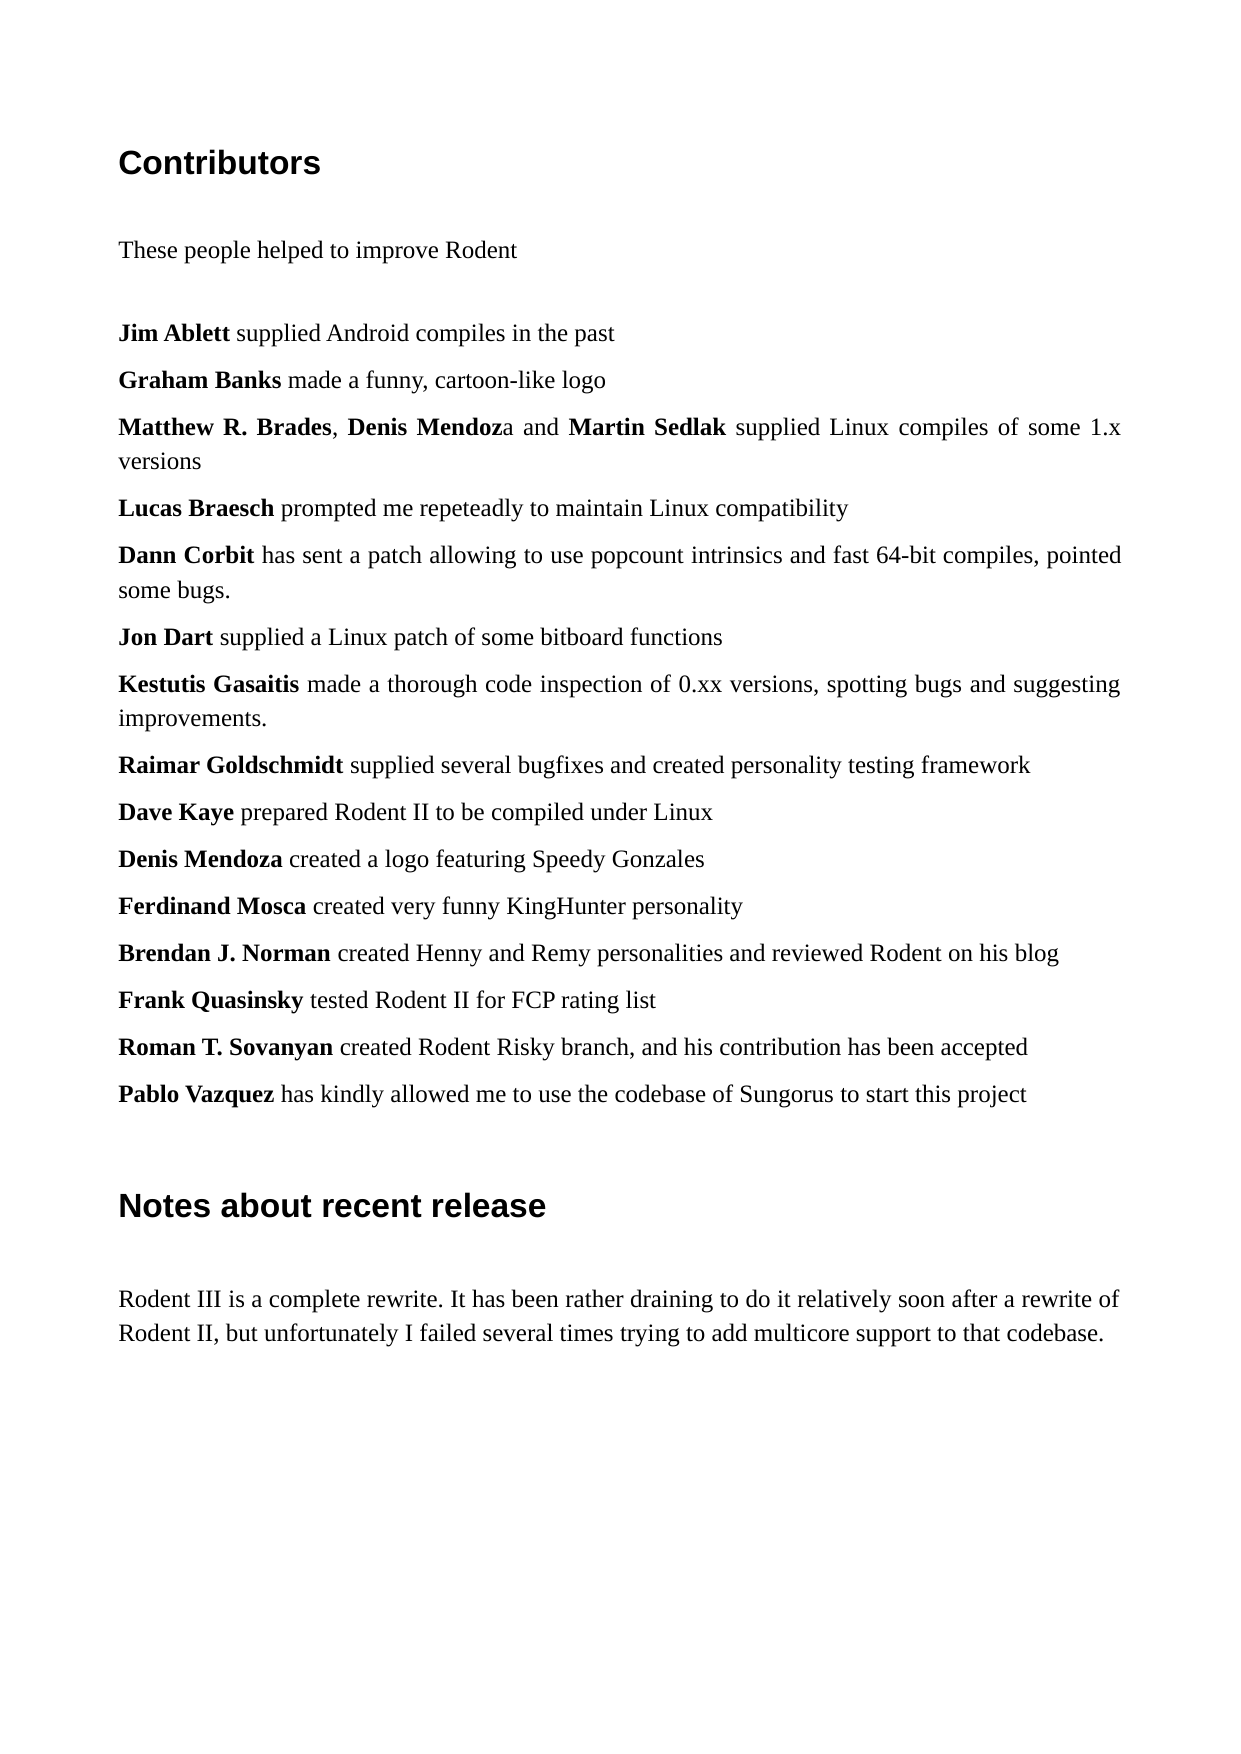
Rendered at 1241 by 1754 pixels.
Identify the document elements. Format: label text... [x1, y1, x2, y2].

text Jon Dart supplied a Linux patch of some bitboard functions [118, 622, 1122, 651]
text Graham Banks made a funny, cartoon-like logo [118, 365, 1122, 394]
text Raimar Goldschmidt supplied several bugfixes and created personality testing framework [118, 750, 1122, 779]
text Denis Mendoza created a logo featuring Speedy Gonzales [118, 844, 1122, 873]
subtitle Notes about recent release [118, 1186, 1122, 1224]
text These people helped to improve Rodent [118, 236, 1122, 264]
subtitle Contributors [118, 143, 1122, 182]
text Lucas Braesch prompted me repeteadly to maintain Linux compatibility [118, 493, 1122, 522]
text Brendan J. Norman created Henny and Remy personalities and reviewed Rodent on his blog [118, 938, 1122, 967]
text Pablo Vazquez has kindly allowed me to use the codebase of Sungorus to start this project [118, 1079, 1122, 1108]
text Kestutis Gasaitis made a thorough code inspection of 0.xx versions, spotting bugs and suggesting improvements. [118, 669, 1122, 732]
text Frank Quasinsky tested Rodent II for FCP rating list [118, 985, 1122, 1014]
text Matthew R. Brades, Denis Mendoza and Martin Sedlak supplied Linux compiles of some 1.x versions [118, 412, 1122, 475]
text Dave Kaye prepared Rodent II to be compiled under Linux [118, 797, 1122, 826]
text Jim Ablett supplied Android compiles in the past [118, 318, 1122, 347]
text Dann Corbit has sent a patch allowing to use popcount intrinsics and fast 64-bit compiles, pointed some bugs. [118, 540, 1122, 604]
text Roman T. Sovanyan created Rodent Risky branch, and his contribution has been accepted [118, 1032, 1122, 1061]
text Rodent III is a complete rewrite. It has been rather draining to do it relatively soon after a rewrite of Rodent II, but unfortunately I failed several times trying to add multicore support to that codebase. [118, 1284, 1122, 1347]
text Ferdinand Mosca created very funny KingHunter personality [118, 891, 1122, 920]
